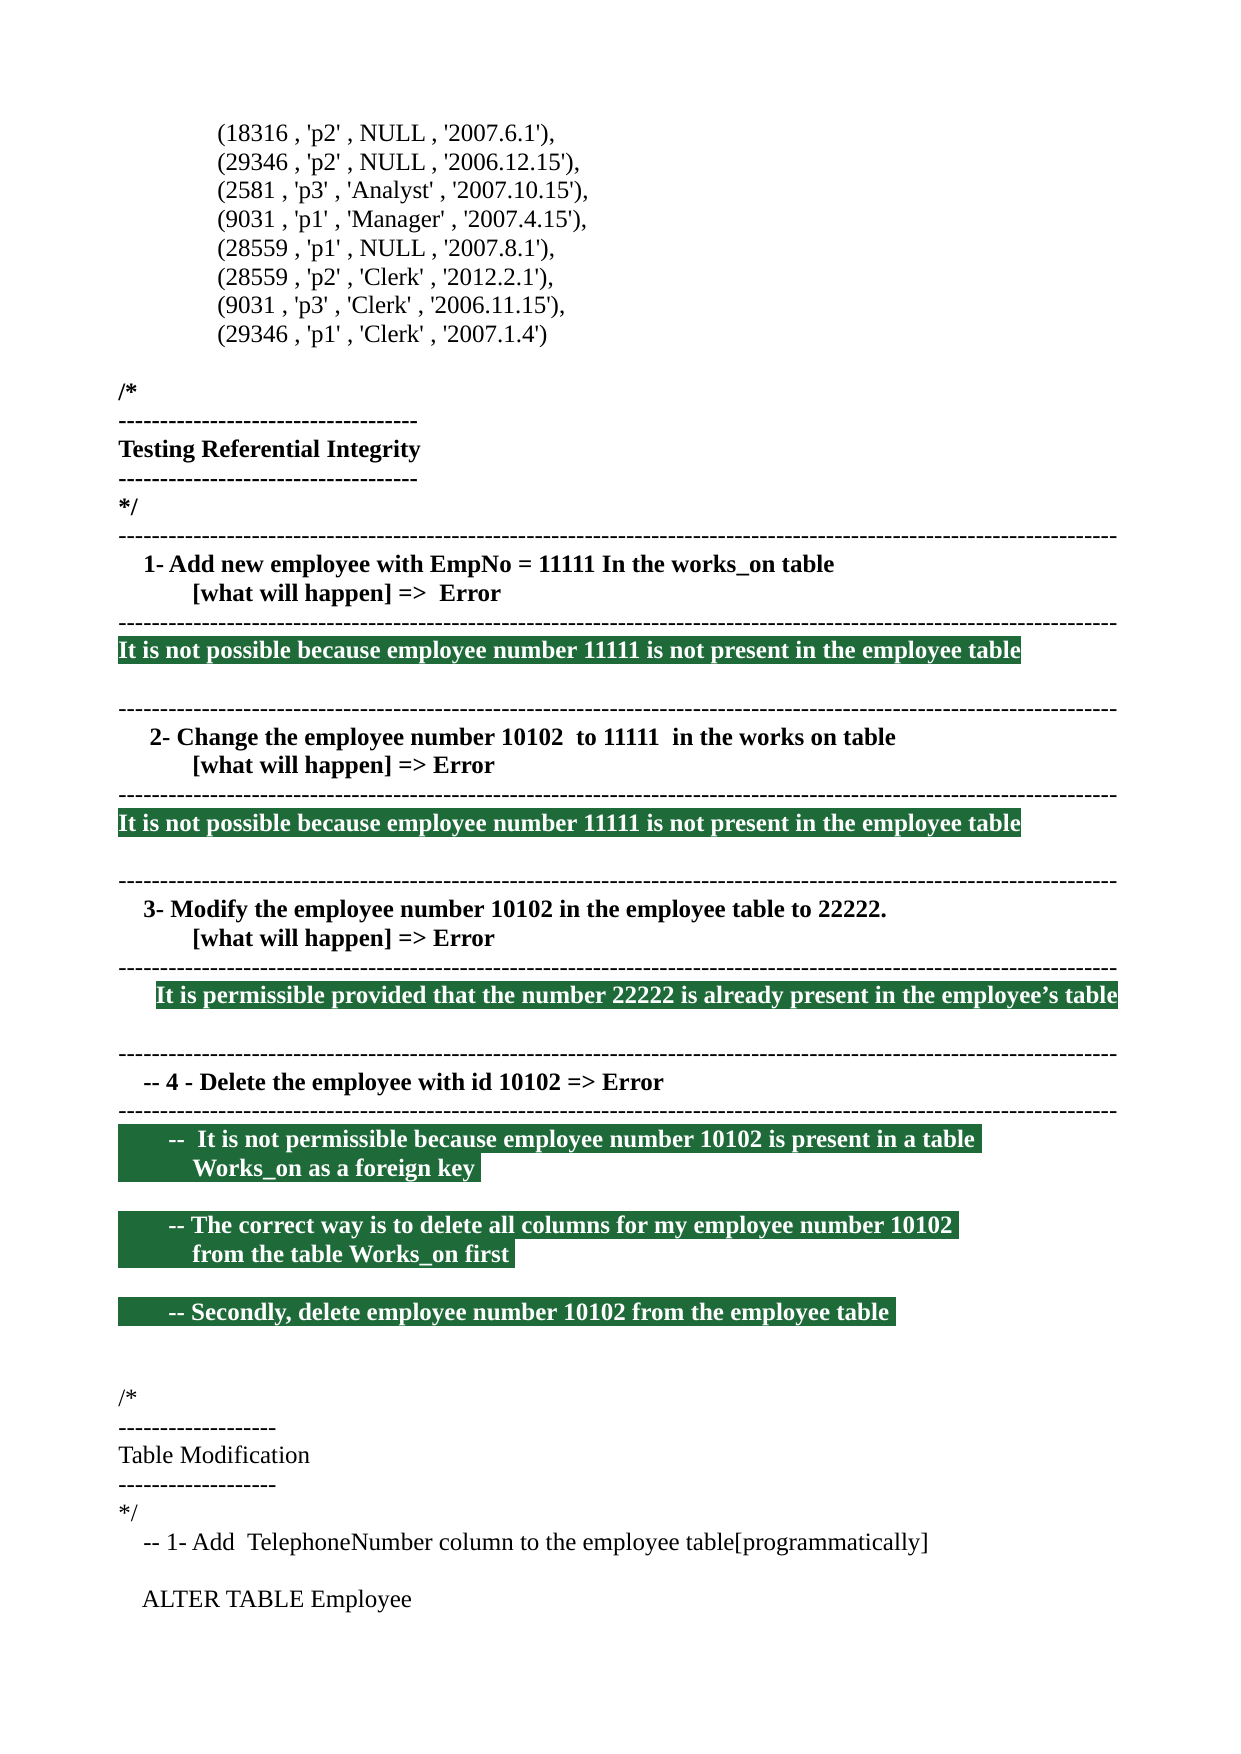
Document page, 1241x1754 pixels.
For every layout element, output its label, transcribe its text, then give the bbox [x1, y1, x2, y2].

text Works_on as a foreign key [118, 1153, 1122, 1182]
text (18316 , 'p2' , NULL , '2007.6.1'), [118, 118, 1122, 147]
text ------------------------------------------------------------------------------------------------------------------------ [118, 1096, 1122, 1124]
text ------------------------------------ [118, 463, 1122, 492]
text (29346 , 'p1' , 'Clerk' , '2007.1.4') [118, 319, 1122, 348]
text It is not possible because employee number 11111 is not present in the employee table [118, 808, 1122, 837]
text ALTER TABLE Employee [118, 1584, 1122, 1613]
text ------------------- [118, 1469, 1122, 1498]
text */ [118, 492, 1122, 521]
text (29346 , 'p2' , NULL , '2006.12.15'), [118, 147, 1122, 176]
text [what will happen] => Error [118, 751, 1122, 779]
text Table Modification [118, 1441, 1122, 1469]
text ------------------------------------------------------------------------------------------------------------------------ [118, 607, 1122, 636]
text 2- Change the employee number 10102 to 11111 in the works on table [118, 722, 1122, 751]
text ------------------------------------------------------------------------------------------------------------------------ [118, 693, 1122, 722]
text /* [118, 1383, 1122, 1412]
text It is not possible because employee number 11111 is not present in the employee table [118, 636, 1122, 664]
text -- The correct way is to delete all columns for my employee number 10102 [118, 1211, 1122, 1239]
text ------------------- [118, 1412, 1122, 1441]
text -- It is not permissible because employee number 10102 is present in a table [118, 1124, 1122, 1153]
text ------------------------------------ [118, 406, 1122, 434]
text ------------------------------------------------------------------------------------------------------------------------ [118, 866, 1122, 894]
text -- 4 - Delete the employee with id 10102 => Error [118, 1067, 1122, 1096]
text ------------------------------------------------------------------------------------------------------------------------ [118, 779, 1122, 808]
text It is permissible provided that the number 22222 is already present in the employee’s table [118, 981, 1122, 1009]
text (9031 , 'p1' , 'Manager' , '2007.4.15'), [118, 204, 1122, 233]
text from the table Works_on first [118, 1239, 1122, 1268]
text -- Secondly, delete employee number 10102 from the employee table [118, 1297, 1122, 1326]
text (28559 , 'p2' , 'Clerk' , '2012.2.1'), [118, 262, 1122, 291]
text -- 1- Add TelephoneNumber column to the employee table[programmatically] [118, 1527, 1122, 1556]
text ------------------------------------------------------------------------------------------------------------------------ [118, 521, 1122, 549]
text Testing Referential Integrity [118, 434, 1122, 463]
text (2581 , 'p3' , 'Analyst' , '2007.10.15'), [118, 176, 1122, 204]
text (9031 , 'p3' , 'Clerk' , '2006.11.15'), [118, 291, 1122, 319]
text [what will happen] => Error [118, 923, 1122, 952]
text /* [118, 377, 1122, 406]
text 1- Add new employee with EmpNo = 11111 In the works_on table [118, 549, 1122, 578]
text [what will happen] => Error [118, 578, 1122, 607]
text ------------------------------------------------------------------------------------------------------------------------ [118, 1038, 1122, 1067]
text ------------------------------------------------------------------------------------------------------------------------ [118, 952, 1122, 981]
text */ [118, 1498, 1122, 1527]
text (28559 , 'p1' , NULL , '2007.8.1'), [118, 233, 1122, 262]
text 3- Modify the employee number 10102 in the employee table to 22222. [118, 894, 1122, 923]
